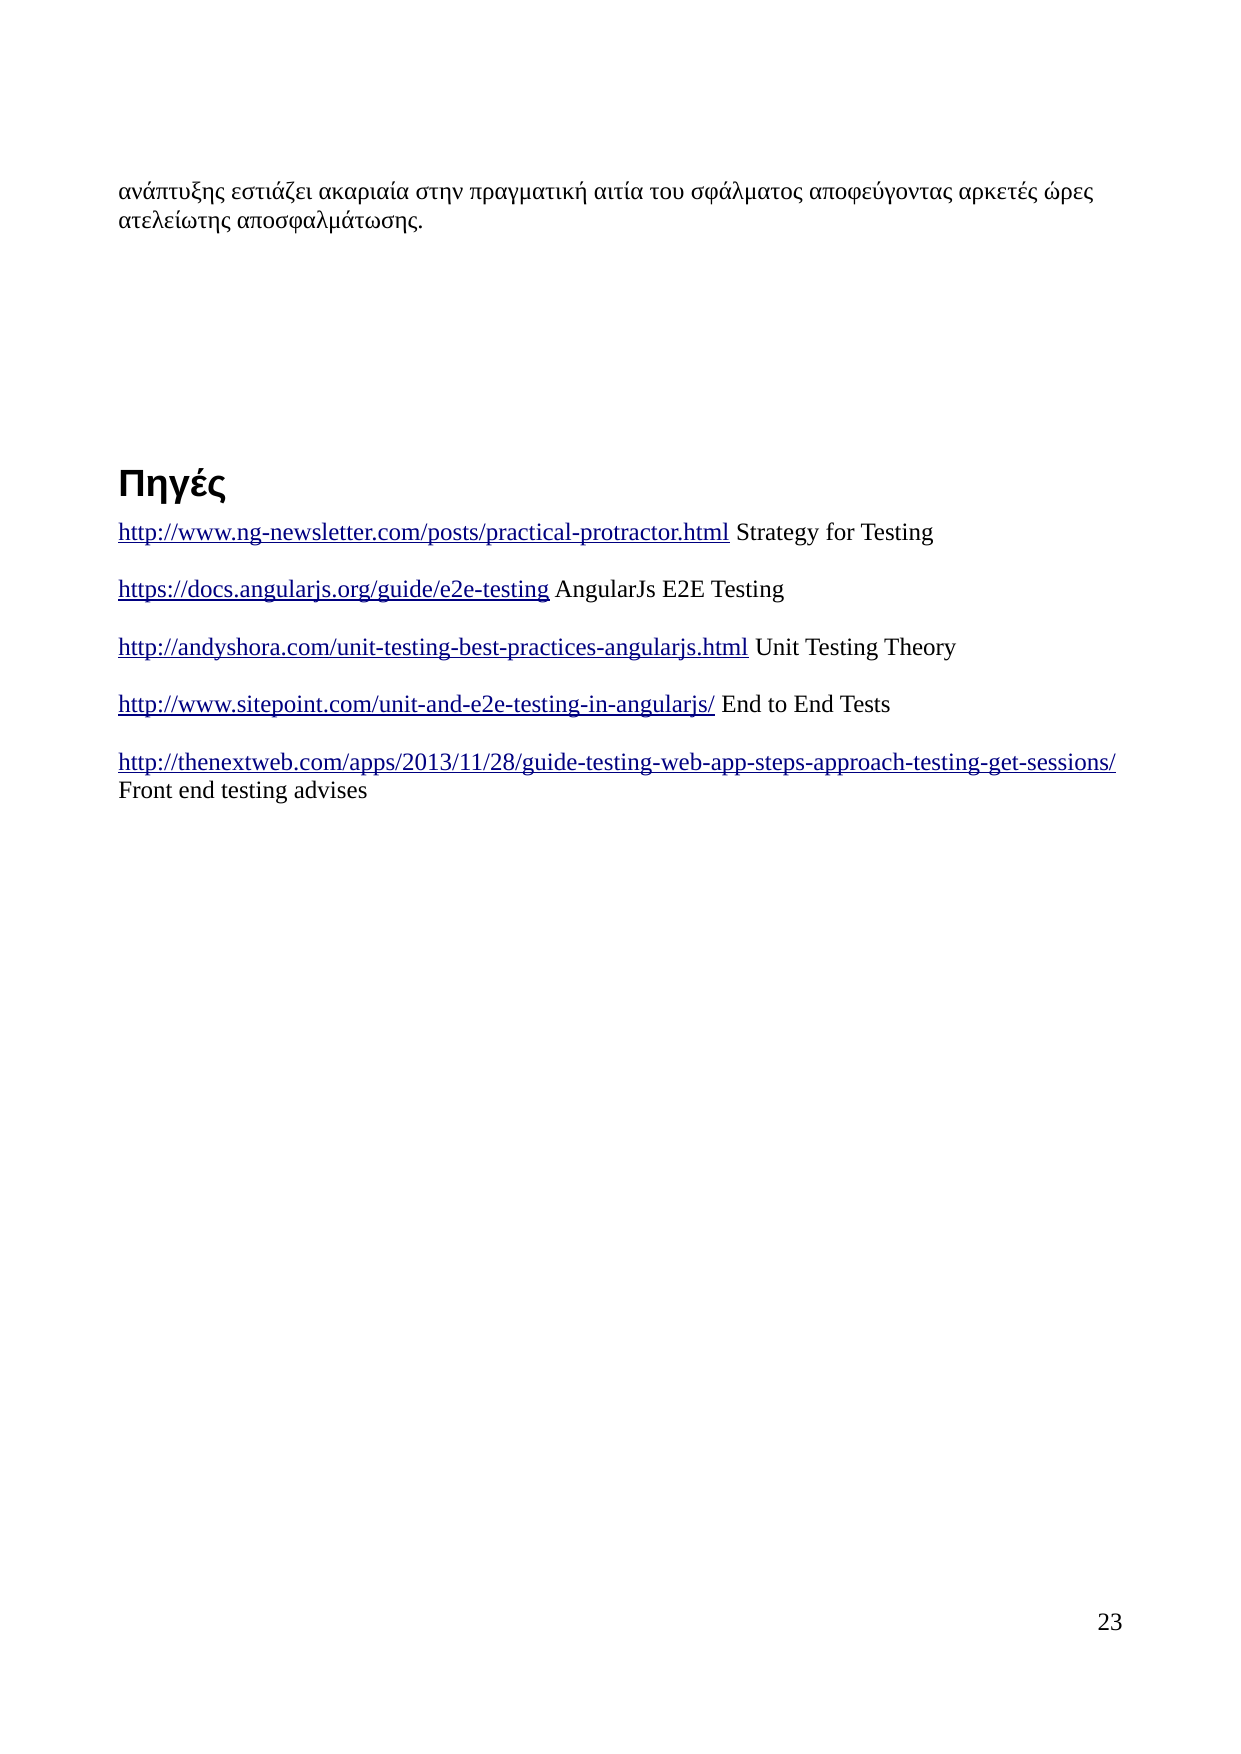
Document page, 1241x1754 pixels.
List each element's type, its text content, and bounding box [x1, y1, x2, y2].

text https://docs.angularjs.org/guide/e2e-testing AngularJs E2E Testing [118, 574, 1122, 603]
text http://thenextweb.com/apps/2013/11/28/guide-testing-web-app-steps-approach-testing-get-sessions/ Front end testing advises [118, 747, 1122, 804]
text ανάπτυξης εστιάζει ακαριαία στην πραγματική αιτία του σφάλματος αποφεύγοντας αρκετές ώρες ατελείωτης αποσφαλμάτωσης. [118, 176, 1122, 234]
subtitle Πηγές [118, 461, 1122, 504]
text http://andyshora.com/unit-testing-best-practices-angularjs.html Unit Testing Theory [118, 632, 1122, 661]
text http://www.ng-newsletter.com/posts/practical-protractor.html Strategy for Testing [118, 517, 1122, 546]
text http://www.sitepoint.com/unit-and-e2e-testing-in-angularjs/ End to End Tests [118, 689, 1122, 718]
